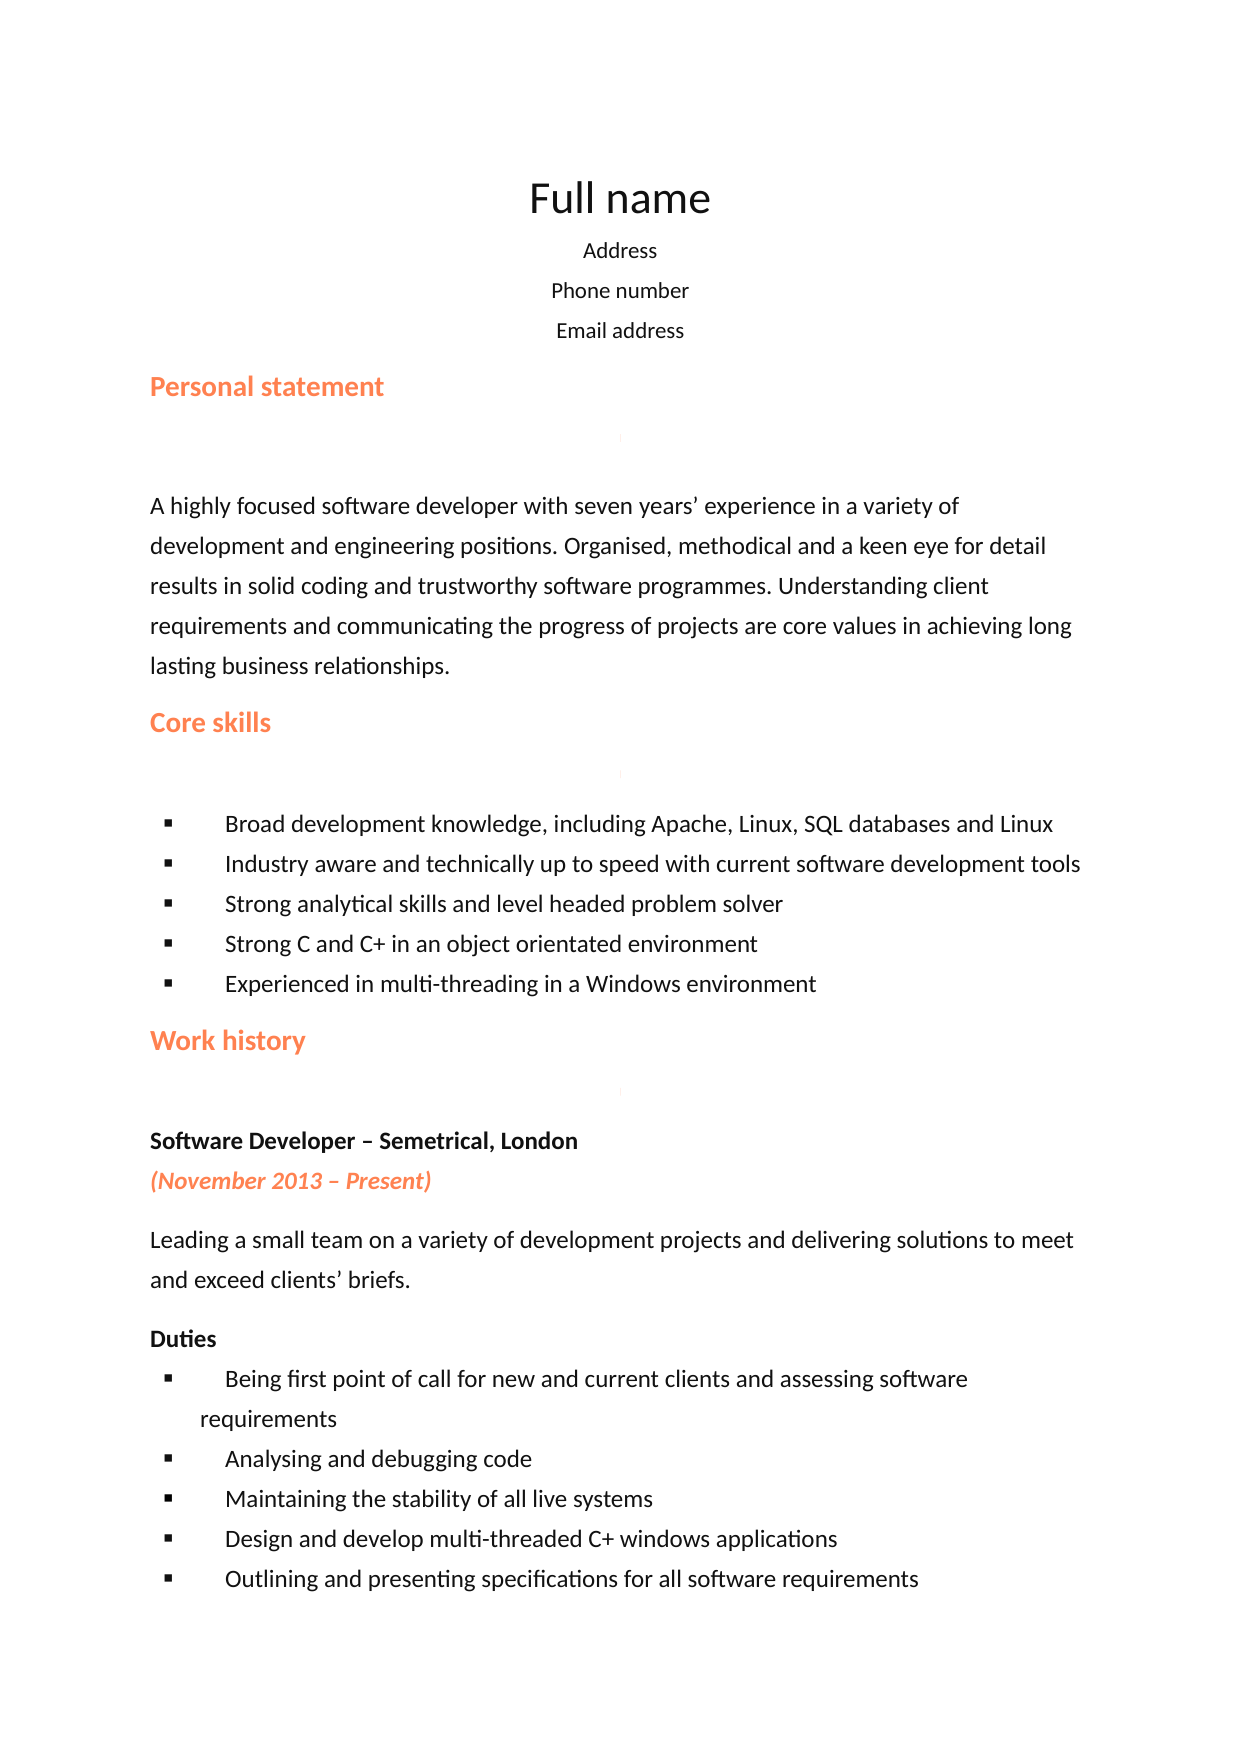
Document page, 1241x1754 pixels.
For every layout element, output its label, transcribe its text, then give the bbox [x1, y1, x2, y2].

text Leading a small team on a variety of development projects and delivering solutions to meet and exceed clients’ briefs. [150, 1215, 1090, 1295]
text Work history [150, 1017, 1090, 1057]
list Strong C and C+ in an object orientated environment [162, 918, 1090, 958]
list Experienced in multi-threading in a Windows environment [162, 958, 1090, 998]
text Duties [150, 1313, 1090, 1353]
list Analysing and debugging code [162, 1433, 1090, 1473]
list Design and develop multi-threaded C+ windows applications [162, 1513, 1090, 1553]
list Broad development knowledge, including Apache, Linux, SQL databases and Linux [162, 798, 1090, 838]
list Maintaining the stability of all live systems [162, 1473, 1090, 1513]
text Full name Address Phone number Email address [150, 169, 1090, 345]
text Personal statement [150, 363, 1090, 403]
text A highly focused software developer with seven years’ experience in a variety of development and engineering positions. Organised, methodical and a keen eye for detail results in solid coding and trustworthy software programmes. Understanding client requirements and communicating the progress of projects are core values in achieving long lasting business relationships. [150, 481, 1090, 681]
list Industry aware and technically up to speed with current software development tools [162, 838, 1090, 878]
list Outlining and presenting specifications for all software requirements [162, 1553, 1090, 1593]
list Being first point of call for new and current clients and assessing software requirements [162, 1353, 1090, 1433]
text Software Developer – Semetrical, London (November 2013 – Present) [150, 1116, 1090, 1196]
list Strong analytical skills and level headed problem solver [162, 878, 1090, 918]
text Core skills [150, 700, 1090, 740]
